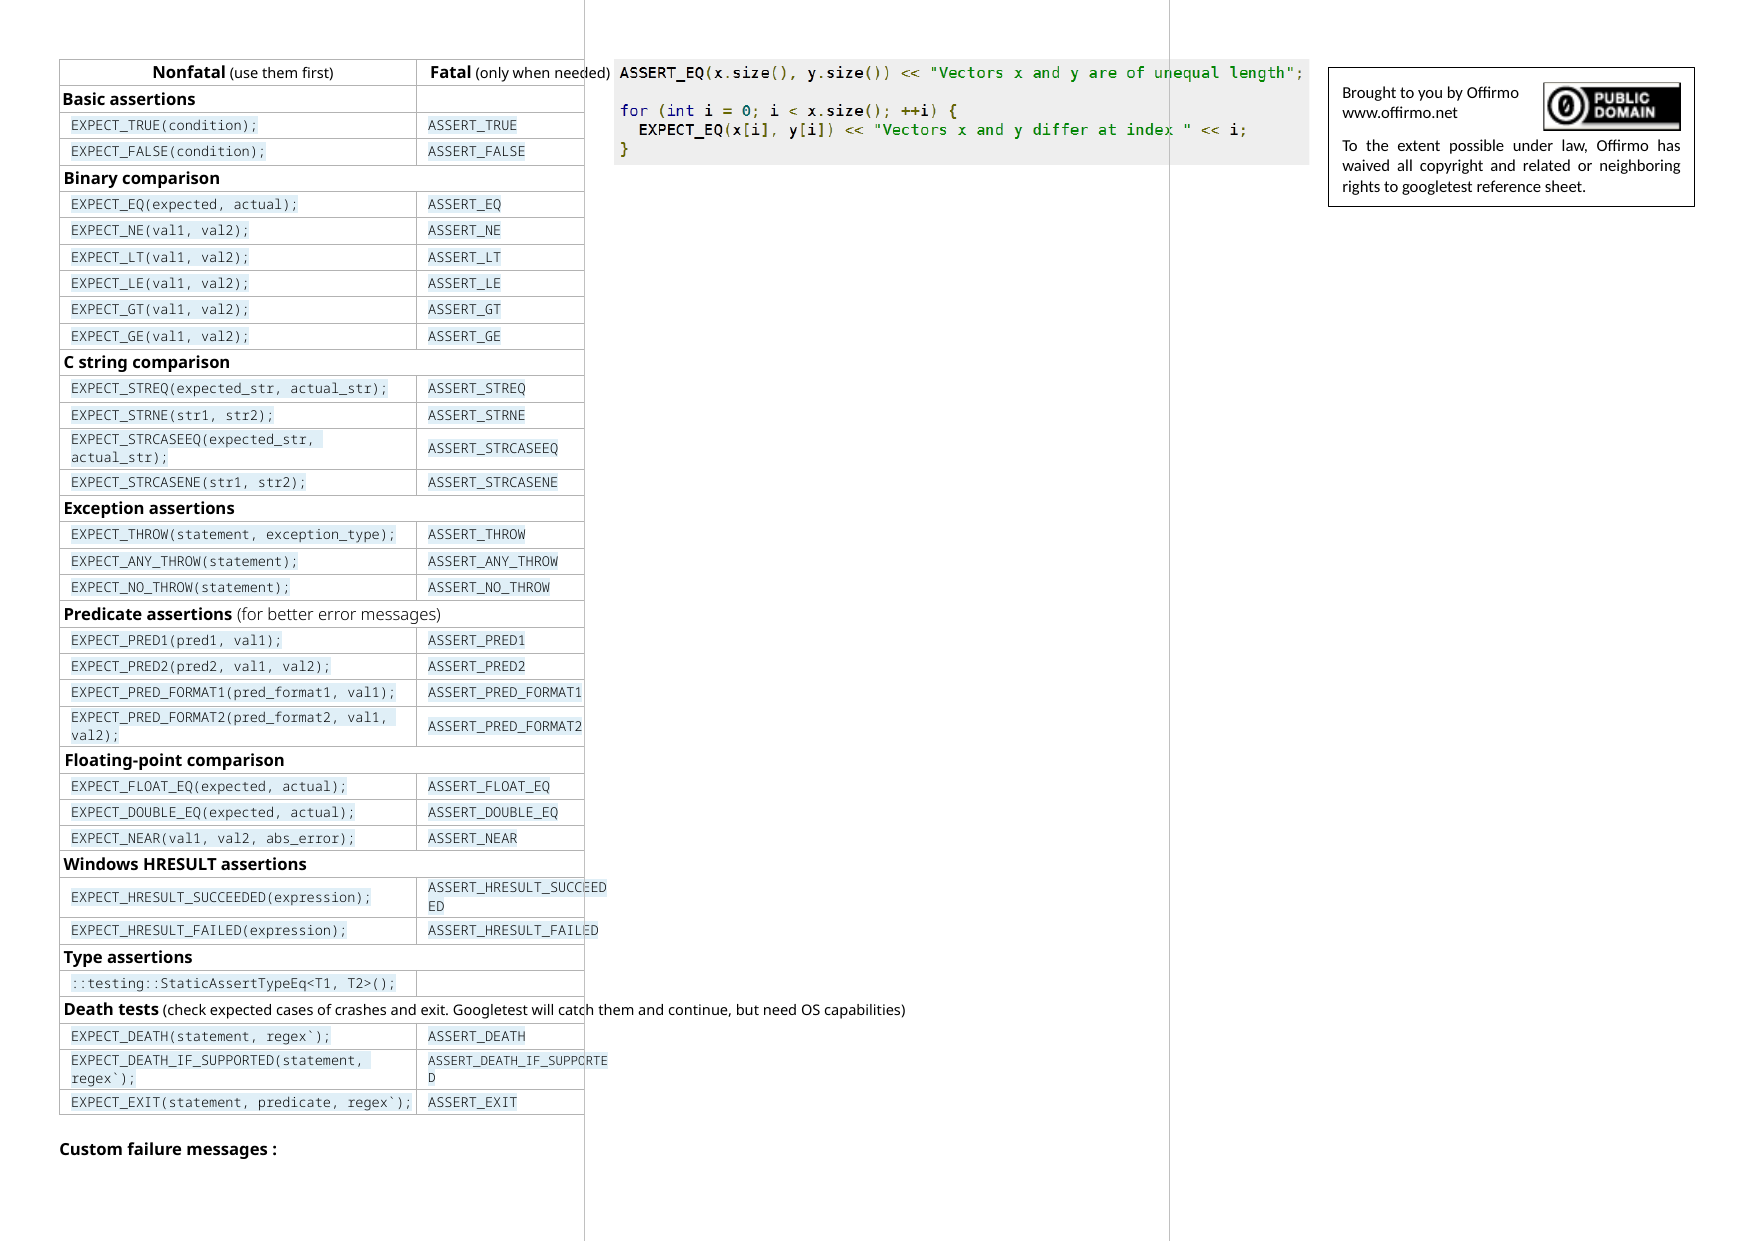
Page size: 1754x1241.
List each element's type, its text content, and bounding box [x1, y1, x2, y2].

table_cell ASSERT_EXIT [417, 1090, 584, 1114]
table_cell ASSERT_DEATH [417, 1024, 584, 1049]
table_cell EXPECT_NE(val1, val2); [60, 218, 416, 243]
table_cell EXPECT_DEATH_IF_SUPPORTED(statement, regex`); [60, 1050, 416, 1089]
table_cell ASSERT_STRCASENE [417, 470, 584, 495]
table_cell EXPECT_PRED1(pred1, val1); [60, 628, 416, 653]
table_cell Binary comparison [60, 166, 584, 191]
table_cell ASSERT_DOUBLE_EQ [417, 800, 584, 825]
table_cell EXPECT_STRCASEEQ(expected_str, actual_str); [60, 429, 416, 468]
table_cell EXPECT_EQ(expected, actual); [60, 192, 416, 217]
table_cell EXPECT_STRNE(str1, str2); [60, 403, 416, 428]
table_cell [417, 971, 584, 996]
table_cell Basic assertions [60, 86, 416, 112]
table_cell EXPECT_PRED_FORMAT1(pred_format1, val1); [60, 680, 416, 706]
table_cell EXPECT_LE(val1, val2); [60, 271, 416, 296]
table_cell ASSERT_FLOAT_EQ [417, 774, 584, 799]
picture [614, 59, 1169, 165]
table_cell ASSERT_FALSE [417, 139, 584, 164]
table_cell EXPECT_STRCASENE(str1, str2); [60, 470, 416, 495]
table_cell EXPECT_HRESULT_FAILED(expression); [60, 918, 416, 943]
table_header Fatal (only when needed) [417, 60, 584, 85]
table_cell Predicate assertions (for better error messages) [60, 601, 584, 627]
text Custom failure messages : [59, 1137, 555, 1160]
table_cell ASSERT_LE [417, 271, 584, 296]
table_cell ASSERT_NE [417, 218, 584, 243]
table_cell ASSERT_STRCASEEQ [417, 429, 584, 468]
table_cell ASSERT_LT [417, 245, 584, 270]
table_cell ASSERT_PRED1 [417, 628, 584, 653]
table_cell Death tests (check expected cases of crashes and exit. Googletest will catch them and continue, but need OS capabilities) [60, 997, 584, 1022]
table_cell Type assertions [60, 945, 584, 970]
table_cell ASSERT_GE [417, 324, 584, 349]
table_cell ASSERT_NEAR [417, 826, 584, 850]
table_cell ASSERT_PRED2 [417, 654, 584, 679]
table_cell EXPECT_ANY_THROW(statement); [60, 549, 416, 574]
table_cell EXPECT_FALSE(condition); [60, 139, 416, 164]
table_cell ASSERT_TRUE [417, 113, 584, 138]
table_cell ASSERT_DEATH_IF_SUPPORTED [417, 1050, 584, 1089]
table_cell ASSERT_HRESULT_FAILED [417, 918, 584, 943]
table_cell EXPECT_NEAR(val1, val2, abs_error); [60, 826, 416, 850]
table_cell ASSERT_STREQ [417, 376, 584, 402]
table_cell EXPECT_TRUE(condition); [60, 113, 416, 138]
table_cell EXPECT_FLOAT_EQ(expected, actual); [60, 774, 416, 799]
table_cell Exception assertions [60, 496, 584, 521]
table_cell ASSERT_STRNE [417, 403, 584, 428]
table_cell [417, 86, 584, 112]
table_cell ASSERT_PRED_FORMAT1 [417, 680, 584, 706]
table_cell EXPECT_DOUBLE_EQ(expected, actual); [60, 800, 416, 825]
table_header Nonfatal (use them first) [60, 60, 416, 85]
table_cell ::testing::StaticAssertTypeEq<T1, T2>(); [60, 971, 416, 996]
table_cell EXPECT_NO_THROW(statement); [60, 575, 416, 600]
table_cell EXPECT_PRED_FORMAT2(pred_format2, val1, val2); [60, 707, 416, 746]
table_cell EXPECT_THROW(statement, exception_type); [60, 522, 416, 548]
table_cell C string comparison [60, 350, 584, 375]
table_cell ASSERT_HRESULT_SUCCEEDED [417, 878, 584, 917]
table_cell EXPECT_EXIT(statement, predicate, regex`); [60, 1090, 416, 1114]
table_cell ASSERT_NO_THROW [417, 575, 584, 600]
table_cell EXPECT_PRED2(pred2, val1, val2); [60, 654, 416, 679]
table_cell EXPECT_DEATH(statement, regex`); [60, 1024, 416, 1049]
table_cell EXPECT_GT(val1, val2); [60, 297, 416, 323]
table_cell EXPECT_LT(val1, val2); [60, 245, 416, 270]
table_cell EXPECT_GE(val1, val2); [60, 324, 416, 349]
table_cell ASSERT_PRED_FORMAT2 [417, 707, 584, 746]
table_cell ASSERT_GT [417, 297, 584, 323]
table_cell ASSERT_THROW [417, 522, 584, 548]
table_cell ASSERT_ANY_THROW [417, 549, 584, 574]
table_cell EXPECT_HRESULT_SUCCEEDED(expression); [60, 878, 416, 917]
table_cell EXPECT_STREQ(expected_str, actual_str); [60, 376, 416, 402]
table_cell Windows HRESULT assertions [60, 851, 584, 877]
picture [1543, 82, 1681, 131]
table_cell ASSERT_EQ [417, 192, 584, 217]
picture [1170, 59, 1310, 165]
table_cell Floating-point comparison [60, 747, 584, 773]
